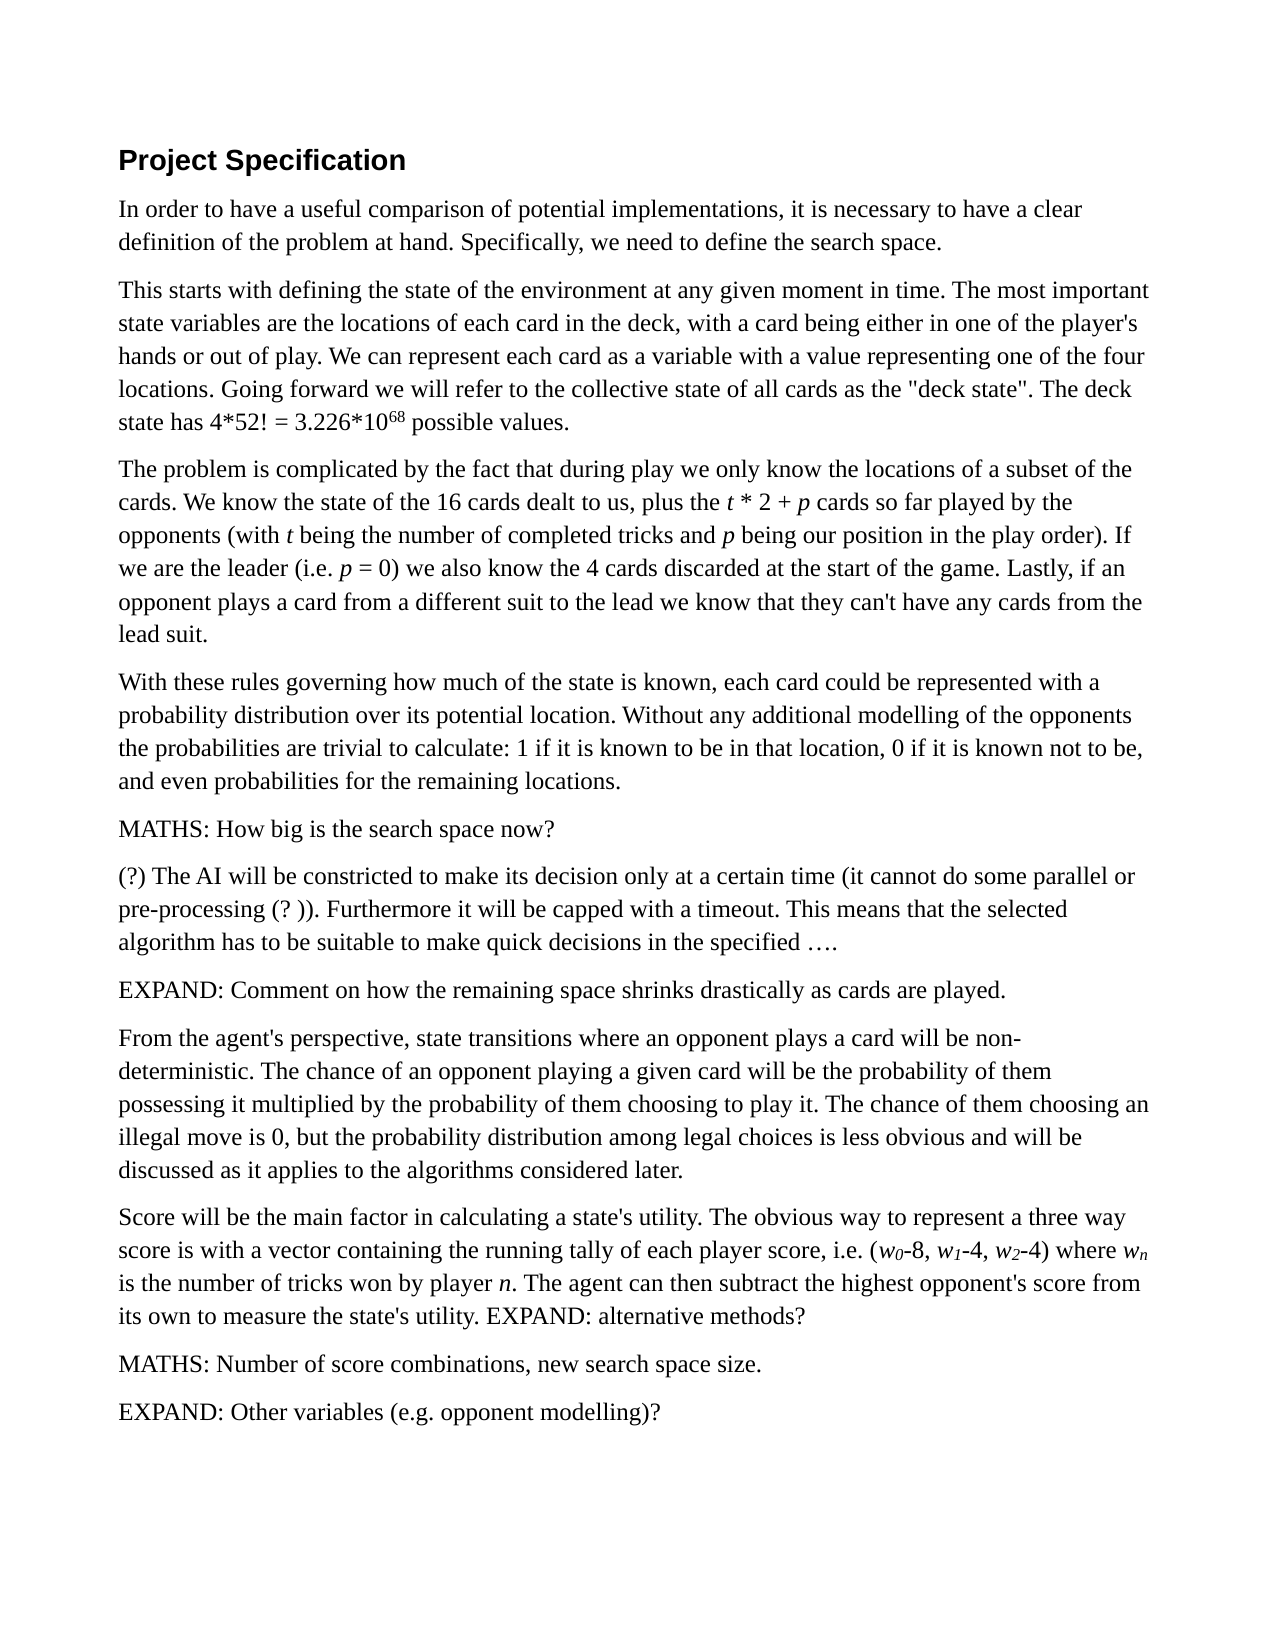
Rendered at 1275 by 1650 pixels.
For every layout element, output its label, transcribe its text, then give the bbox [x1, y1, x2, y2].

subtitle Project Specification [118, 143, 1157, 177]
text From the agent's perspective, state transitions where an opponent plays a card will be non-deterministic. The chance of an opponent playing a given card will be the probability of them possessing it multiplied by the probability of them choosing to play it. The chance of them choosing an illegal move is 0, but the probability distribution among legal choices is less obvious and will be discussed as it applies to the algorithms considered later. [118, 1023, 1157, 1183]
text This starts with defining the state of the environment at any given moment in time. The most important state variables are the locations of each card in the deck, with a card being either in one of the player's hands or out of play. We can represent each card as a variable with a value representing one of the four locations. Going forward we will refer to the collective state of all cards as the "deck state". The deck state has 4*52! = 3.226*1068 possible values. [118, 275, 1157, 436]
text (?) The AI will be constricted to make its decision only at a certain time (it cannot do some parallel or pre-processing (? )). Furthermore it will be capped with a timeout. This means that the selected algorithm has to be suitable to make quick decisions in the specified …. [118, 861, 1157, 956]
text EXPAND: Other variables (e.g. opponent modelling)? [118, 1397, 1157, 1425]
text Score will be the main factor in calculating a state's utility. The obvious way to represent a three way score is with a vector containing the running tally of each player score, i.e. (w0-8, w1-4, w2-4) where wn is the number of tricks won by player n. The agent can then subtract the highest opponent's score from its own to measure the state's utility. EXPAND: alternative methods? [118, 1202, 1157, 1330]
text MATHS: Number of score combinations, new search space size. [118, 1349, 1157, 1378]
text In order to have a useful comparison of potential implementations, it is necessary to have a clear definition of the problem at hand. Specifically, we need to define the search space. [118, 194, 1157, 256]
text With these rules governing how much of the state is known, each card could be represented with a probability distribution over its potential location. Without any additional modelling of the opponents the probabilities are trivial to calculate: 1 if it is known to be in that location, 0 if it is known not to be, and even probabilities for the remaining locations. [118, 667, 1157, 795]
text EXPAND: Comment on how the remaining space shrinks drastically as cards are played. [118, 975, 1157, 1004]
text The problem is complicated by the fact that during play we only know the locations of a subset of the cards. We know the state of the 16 cards dealt to us, plus the t * 2 + p cards so far played by the opponents (with t being the number of completed tricks and p being our position in the play order). If we are the leader (i.e. p = 0) we also know the 4 cards discarded at the start of the game. Lastly, if an opponent plays a card from a different suit to the lead we know that they can't have any cards from the lead suit. [118, 454, 1157, 648]
text MATHS: How big is the search space now? [118, 814, 1157, 843]
